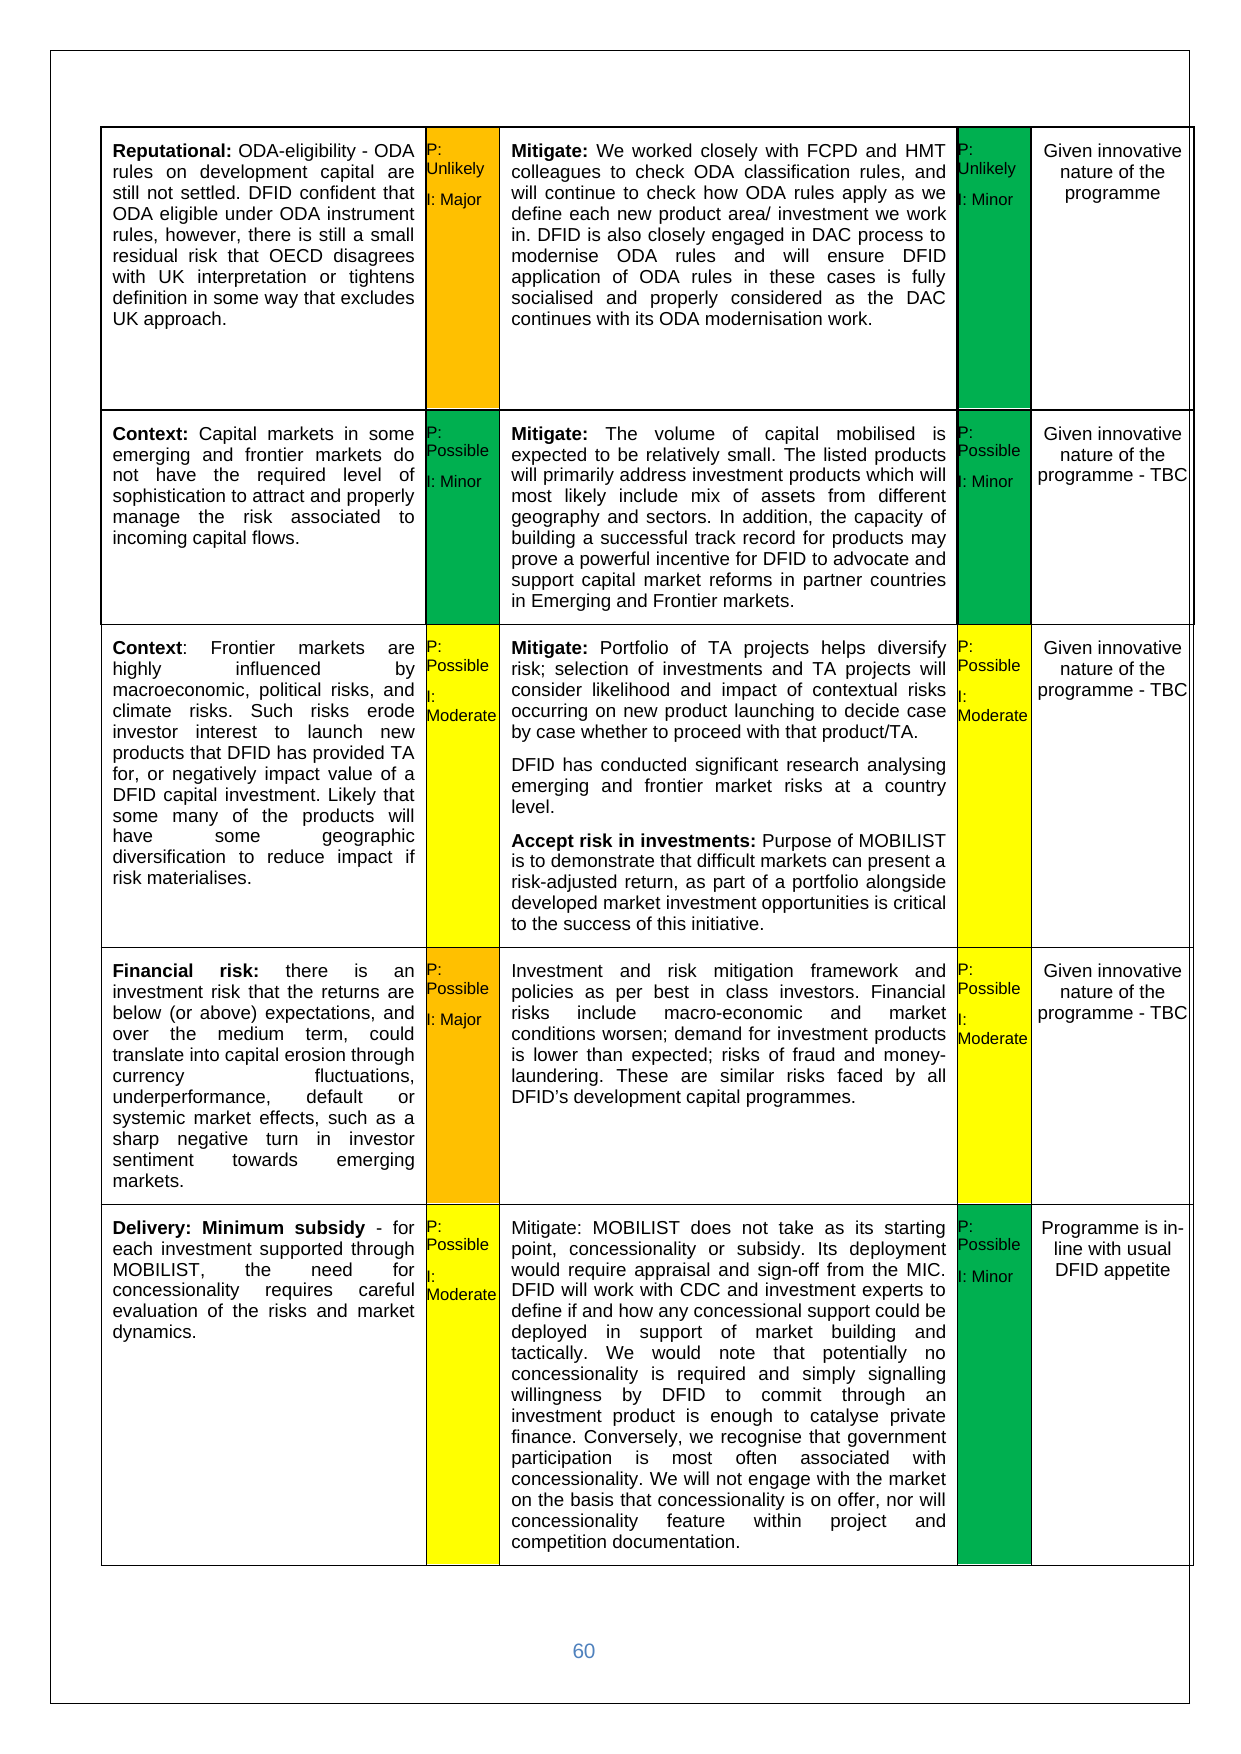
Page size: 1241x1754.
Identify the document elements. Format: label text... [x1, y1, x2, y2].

table_cell Programme is in-line with usual DFID appetite [1032, 1205, 1189, 1564]
table_cell Mitigate: Portfolio of TA projects helps diversify risk; selection of investments and TA projects will consider likelihood and impact of contextual risks occurring on new product launching to decide case by case whether to proceed with that product/TA. DFID has conducted significant research analysing emerging and frontier market risks at a country level. Accept risk in investments: Purpose of MOBILIST is to demonstrate that difficult markets can present a risk-adjusted return, as part of a portfolio alongside developed market investment opportunities is critical to the success of this initiative. [500, 625, 957, 947]
table_cell P: Possible I: Moderate [958, 948, 1031, 1203]
table_cell Context: Frontier markets are highly influenced by macroeconomic, political risks, and climate risks. Such risks erode investor interest to launch new products that DFID has provided TA for, or negatively impact value of a DFID capital investment. Likely that some many of the products will have some geographic diversification to reduce impact if risk materialises. [102, 625, 426, 947]
table_cell P: Unlikely I: Minor [959, 128, 1030, 408]
table_cell Investment and risk mitigation framework and policies as per best in class investors. Financial risks include macro-economic and market conditions worsen; demand for investment products is lower than expected; risks of fraud and money-laundering. These are similar risks faced by all DFID’s development capital programmes. [500, 948, 957, 1203]
table_cell Mitigate: MOBILIST does not take as its starting point, concessionality or subsidy. Its deployment would require appraisal and sign-off from the MIC. DFID will work with CDC and investment experts to define if and how any concessional support could be deployed in support of market building and tactically. We would note that potentially no concessionality is required and simply signalling willingness by DFID to commit through an investment product is enough to catalyse private finance. Conversely, we recognise that government participation is most often associated with concessionality. We will not engage with the market on the basis that concessionality is on offer, nor will concessionality feature within project and competition documentation. [500, 1205, 957, 1564]
table_cell Mitigate: We worked closely with FCPD and HMT colleagues to check ODA classification rules, and will continue to check how ODA rules apply as we define each new product area/ investment we work in. DFID is also closely engaged in DAC process to modernise ODA rules and will ensure DFID application of ODA rules in these cases is fully socialised and properly considered as the DAC continues with its ODA modernisation work. [500, 128, 956, 408]
table_cell P: Possible I: Moderate [427, 1205, 499, 1564]
table_cell P: Possible I: Moderate [958, 625, 1031, 947]
table_cell Context: Capital markets in some emerging and frontier markets do not have the required level of sophistication to attract and properly manage the risk associated to incoming capital flows. [102, 411, 425, 624]
table_cell Given innovative nature of the programme - TBC [1032, 625, 1189, 947]
table_cell Given innovative nature of the programme - TBC [1032, 948, 1189, 1203]
table_cell P: Possible I: Minor [959, 411, 1030, 624]
table_cell Given innovative nature of the programme - TBC [1032, 411, 1189, 624]
table_cell P: Possible I: Moderate [427, 625, 499, 947]
table_cell P: Unlikely I: Major [427, 128, 499, 408]
table_cell Given innovative nature of the programme [1032, 128, 1189, 408]
table_cell Mitigate: The volume of capital mobilised is expected to be relatively small. The listed products will primarily address investment products which will most likely include mix of assets from different geography and sectors. In addition, the capacity of building a successful track record for products may prove a powerful incentive for DFID to advocate and support capital market reforms in partner countries in Emerging and Frontier markets. [500, 411, 956, 624]
table_cell P: Possible I: Minor [958, 1205, 1031, 1564]
table_cell Financial risk: there is an investment risk that the returns are below (or above) expectations, and over the medium term, could translate into capital erosion through currency fluctuations, underperformance, default or systemic market effects, such as a sharp negative turn in investor sentiment towards emerging markets. [102, 948, 426, 1203]
table_cell Delivery: Minimum subsidy - for each investment supported through MOBILIST, the need for concessionality requires careful evaluation of the risks and market dynamics. [102, 1205, 426, 1564]
table_cell P: Possible I: Minor [427, 411, 499, 624]
table_cell Reputational: ODA-eligibility - ODA rules on development capital are still not settled. DFID confident that ODA eligible under ODA instrument rules, however, there is still a small residual risk that OECD disagrees with UK interpretation or tightens definition in some way that excludes UK approach. [102, 128, 425, 408]
table_cell P: Possible I: Major [427, 948, 499, 1203]
